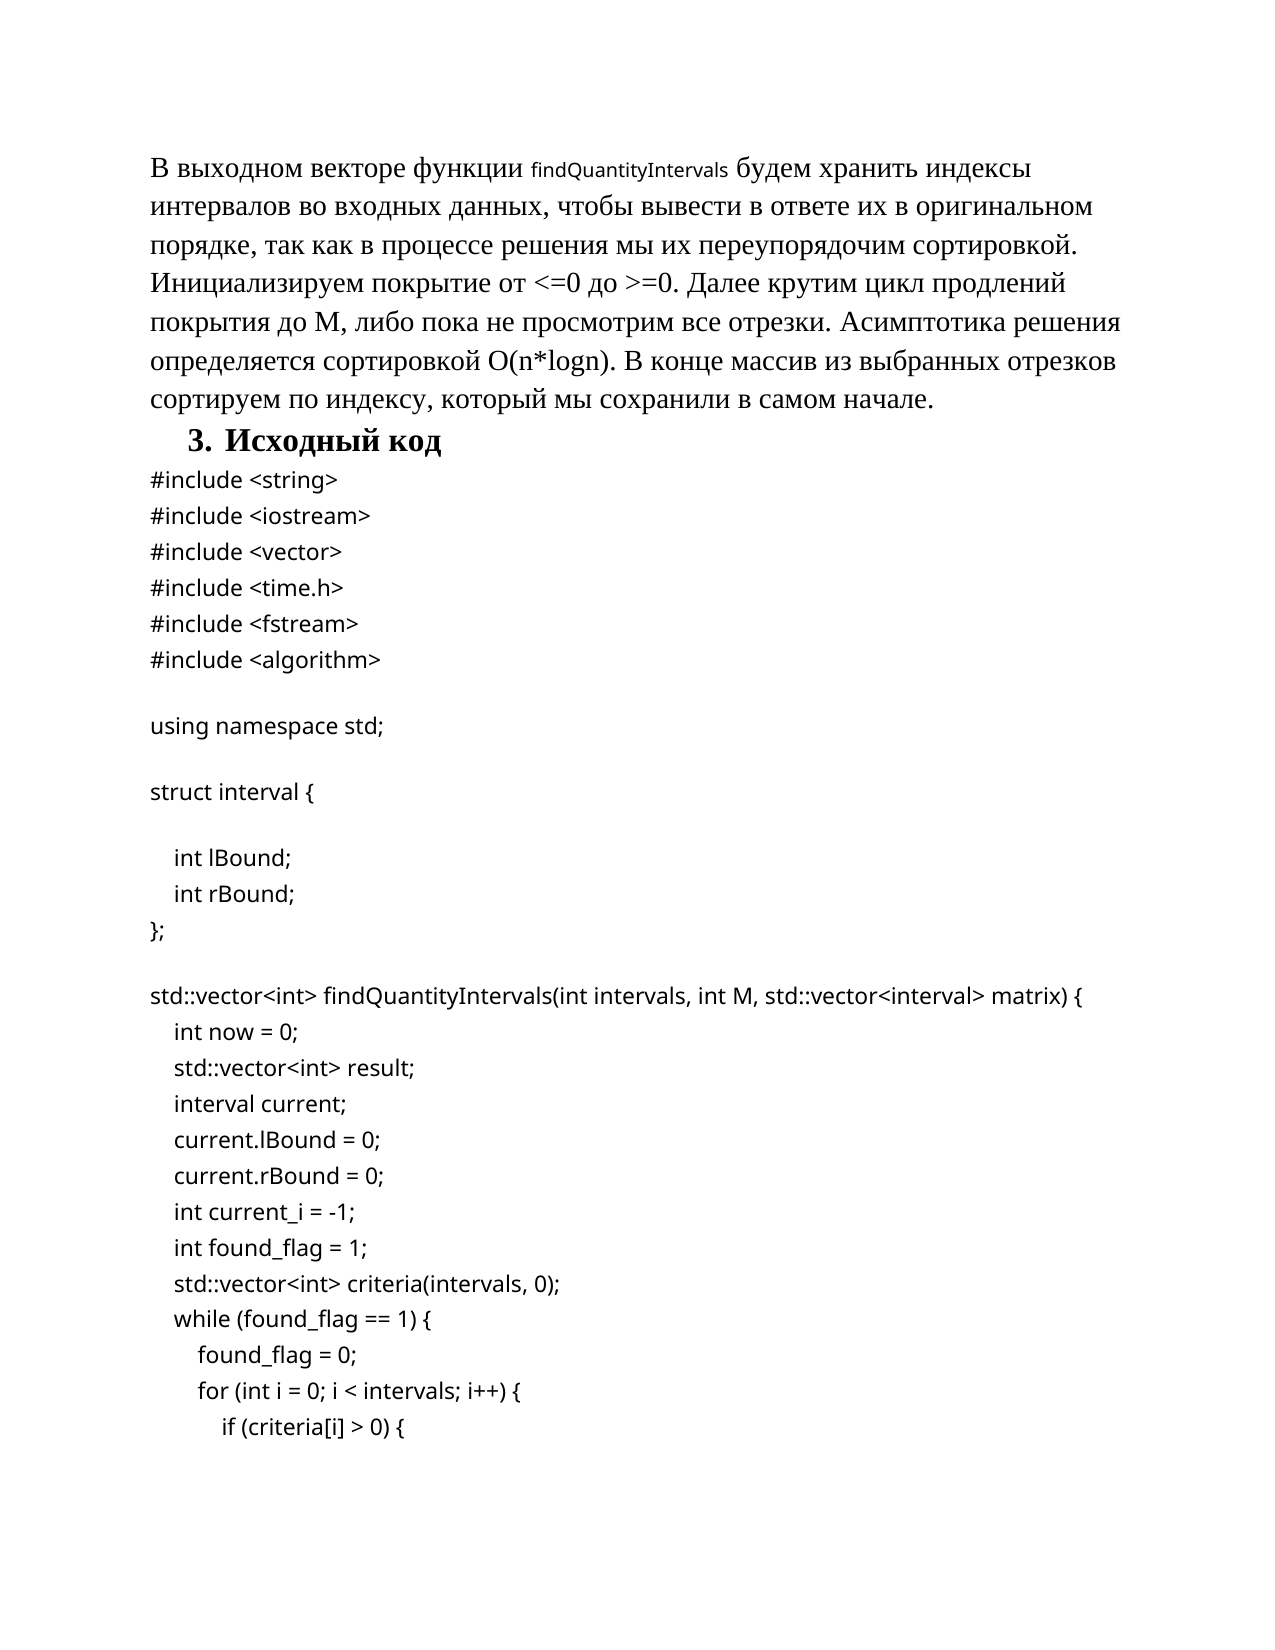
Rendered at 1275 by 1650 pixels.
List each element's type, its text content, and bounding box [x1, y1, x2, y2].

text #include <time.h> [150, 572, 1125, 603]
text std::vector<int> criteria(intervals, 0); [150, 1267, 1125, 1299]
text }; [150, 914, 1125, 945]
text В выходном векторе функции findQuantityIntervals будем хранить индексы интервалов во входных данных, чтобы вывести в ответе их в оригинальном порядке, так как в процессе решения мы их переупорядочим сортировкой. Инициализируем покрытие от <=0 до >=0. Далее крутим цикл продлений покрытия до M, либо пока не просмотрим все отрезки. Асимптотика решения определяется сортировкой O(n*logn). В конце массив из выбранных отрезков сортируем по индексу, который мы сохранили в самом начале. [150, 150, 1125, 415]
text int rBound; [150, 878, 1125, 909]
text struct interval { [150, 776, 1125, 807]
text #include <vector> [150, 536, 1125, 567]
text #include <algorithm> [150, 643, 1125, 675]
list Исходный код [187, 420, 1125, 458]
text int found_flag = 1; [150, 1232, 1125, 1263]
text found_flag = 0; [150, 1339, 1125, 1371]
text #include <string> [150, 464, 1125, 495]
text current.lBound = 0; [150, 1124, 1125, 1155]
text int current_i = -1; [150, 1196, 1125, 1227]
text for (int i = 0; i < intervals; i++) { [150, 1375, 1125, 1407]
text interval current; [150, 1088, 1125, 1119]
text int now = 0; [150, 1016, 1125, 1047]
text if (criteria[i] > 0) { [150, 1411, 1125, 1442]
text current.rBound = 0; [150, 1160, 1125, 1191]
text #include <iostream> [150, 500, 1125, 531]
text std::vector<int> result; [150, 1052, 1125, 1083]
text #include <fstream> [150, 608, 1125, 639]
text std::vector<int> findQuantityIntervals(int intervals, int M, std::vector<interval> matrix) { [150, 980, 1125, 1011]
text int lBound; [150, 842, 1125, 873]
text while (found_flag == 1) { [150, 1303, 1125, 1335]
text using namespace std; [150, 710, 1125, 741]
